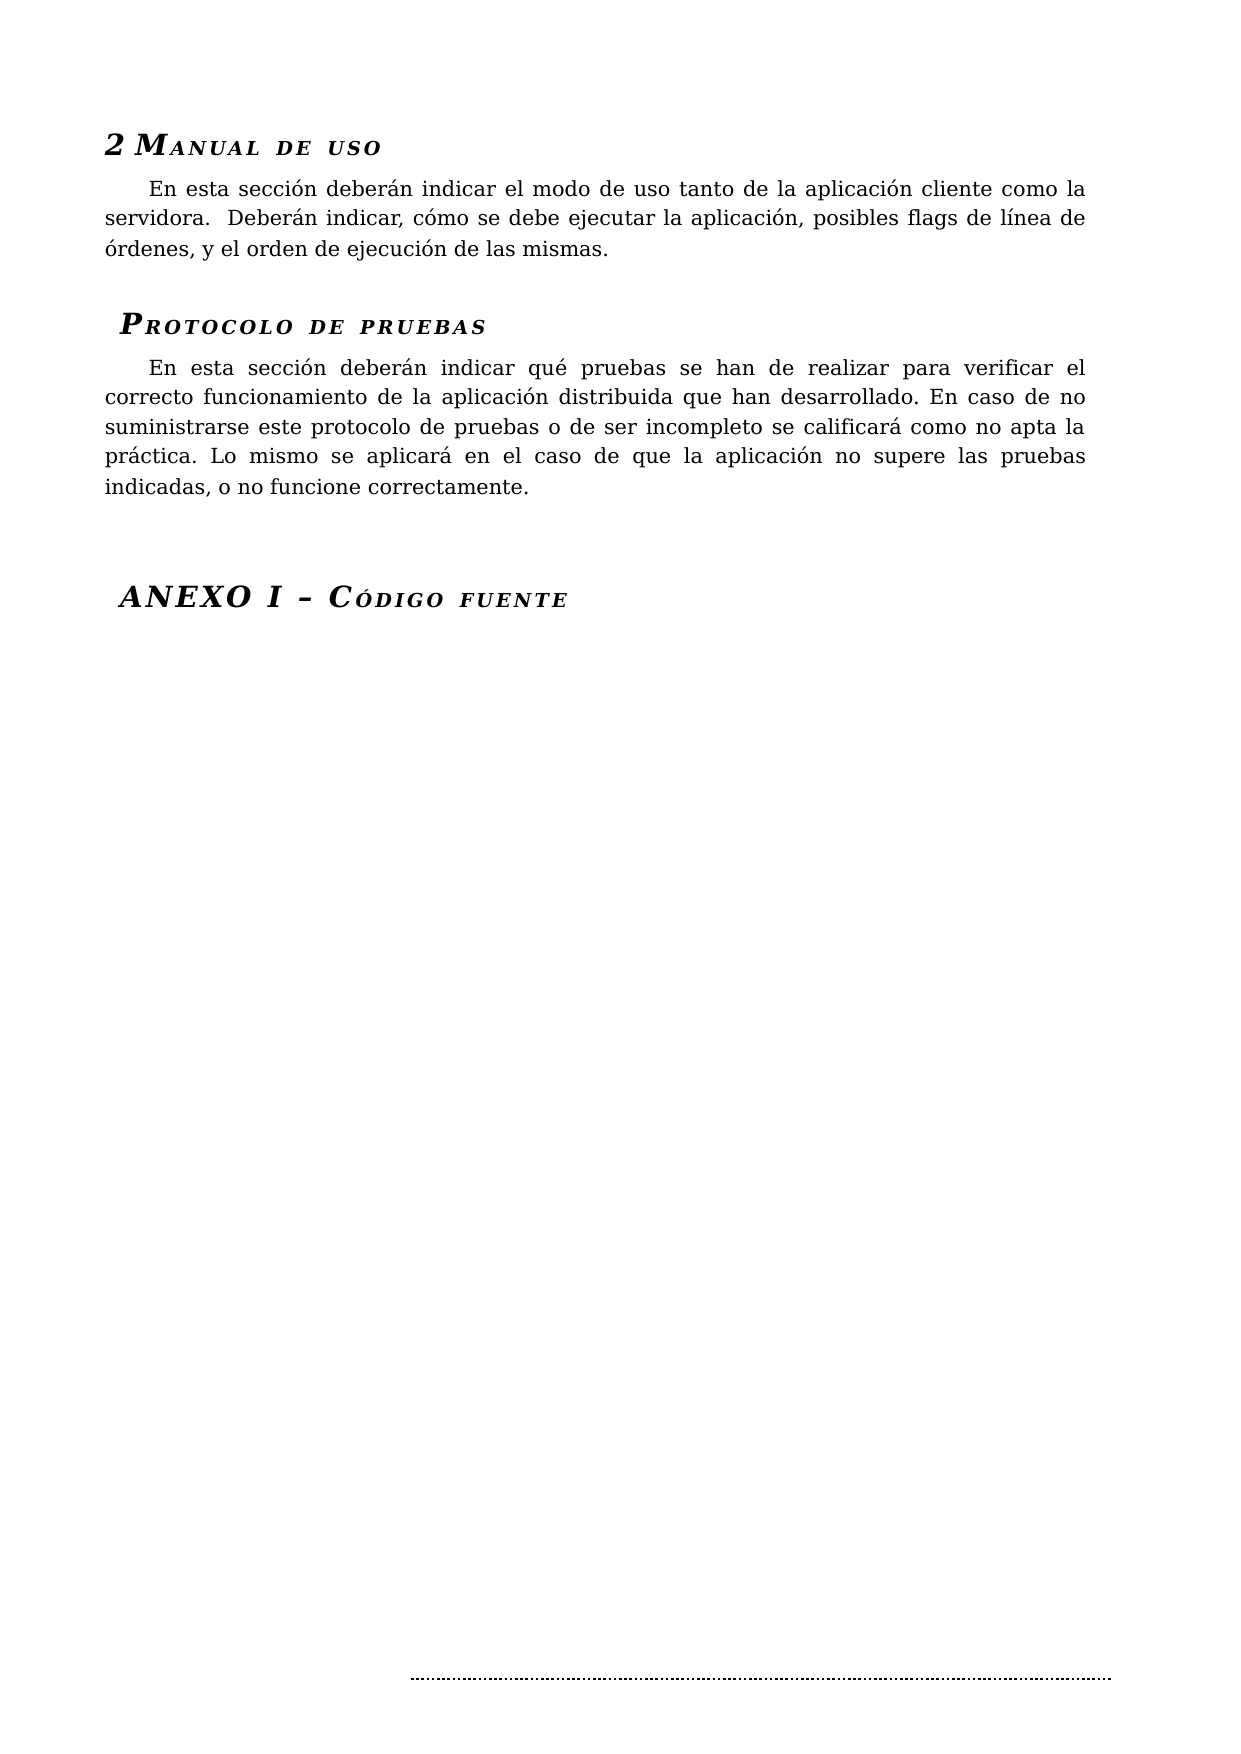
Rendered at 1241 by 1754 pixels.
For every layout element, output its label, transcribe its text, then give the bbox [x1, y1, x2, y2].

subtitle ANEXO I – Código fuente [104, 580, 1086, 614]
subtitle En esta sección deberán indicar qué pruebas se han de realizar para verificar el correcto funcionamiento de la aplicación distribuida que han desarrollado. En caso de no suministrarse este protocolo de pruebas o de ser incompleto se calificará como no apta la práctica. Lo mismo se aplicará en el caso de que la aplicación no supere las pruebas indicadas, o no funcione correctamente. [104, 353, 1087, 501]
subtitle Protocolo de pruebas [104, 307, 1086, 341]
subtitle Manual de uso [104, 128, 1086, 162]
subtitle En esta sección deberán indicar el modo de uso tanto de la aplicación cliente como la servidora. Deberán indicar, cómo se debe ejecutar la aplicación, posibles flags de línea de órdenes, y el orden de ejecución de las mismas. [104, 174, 1087, 263]
